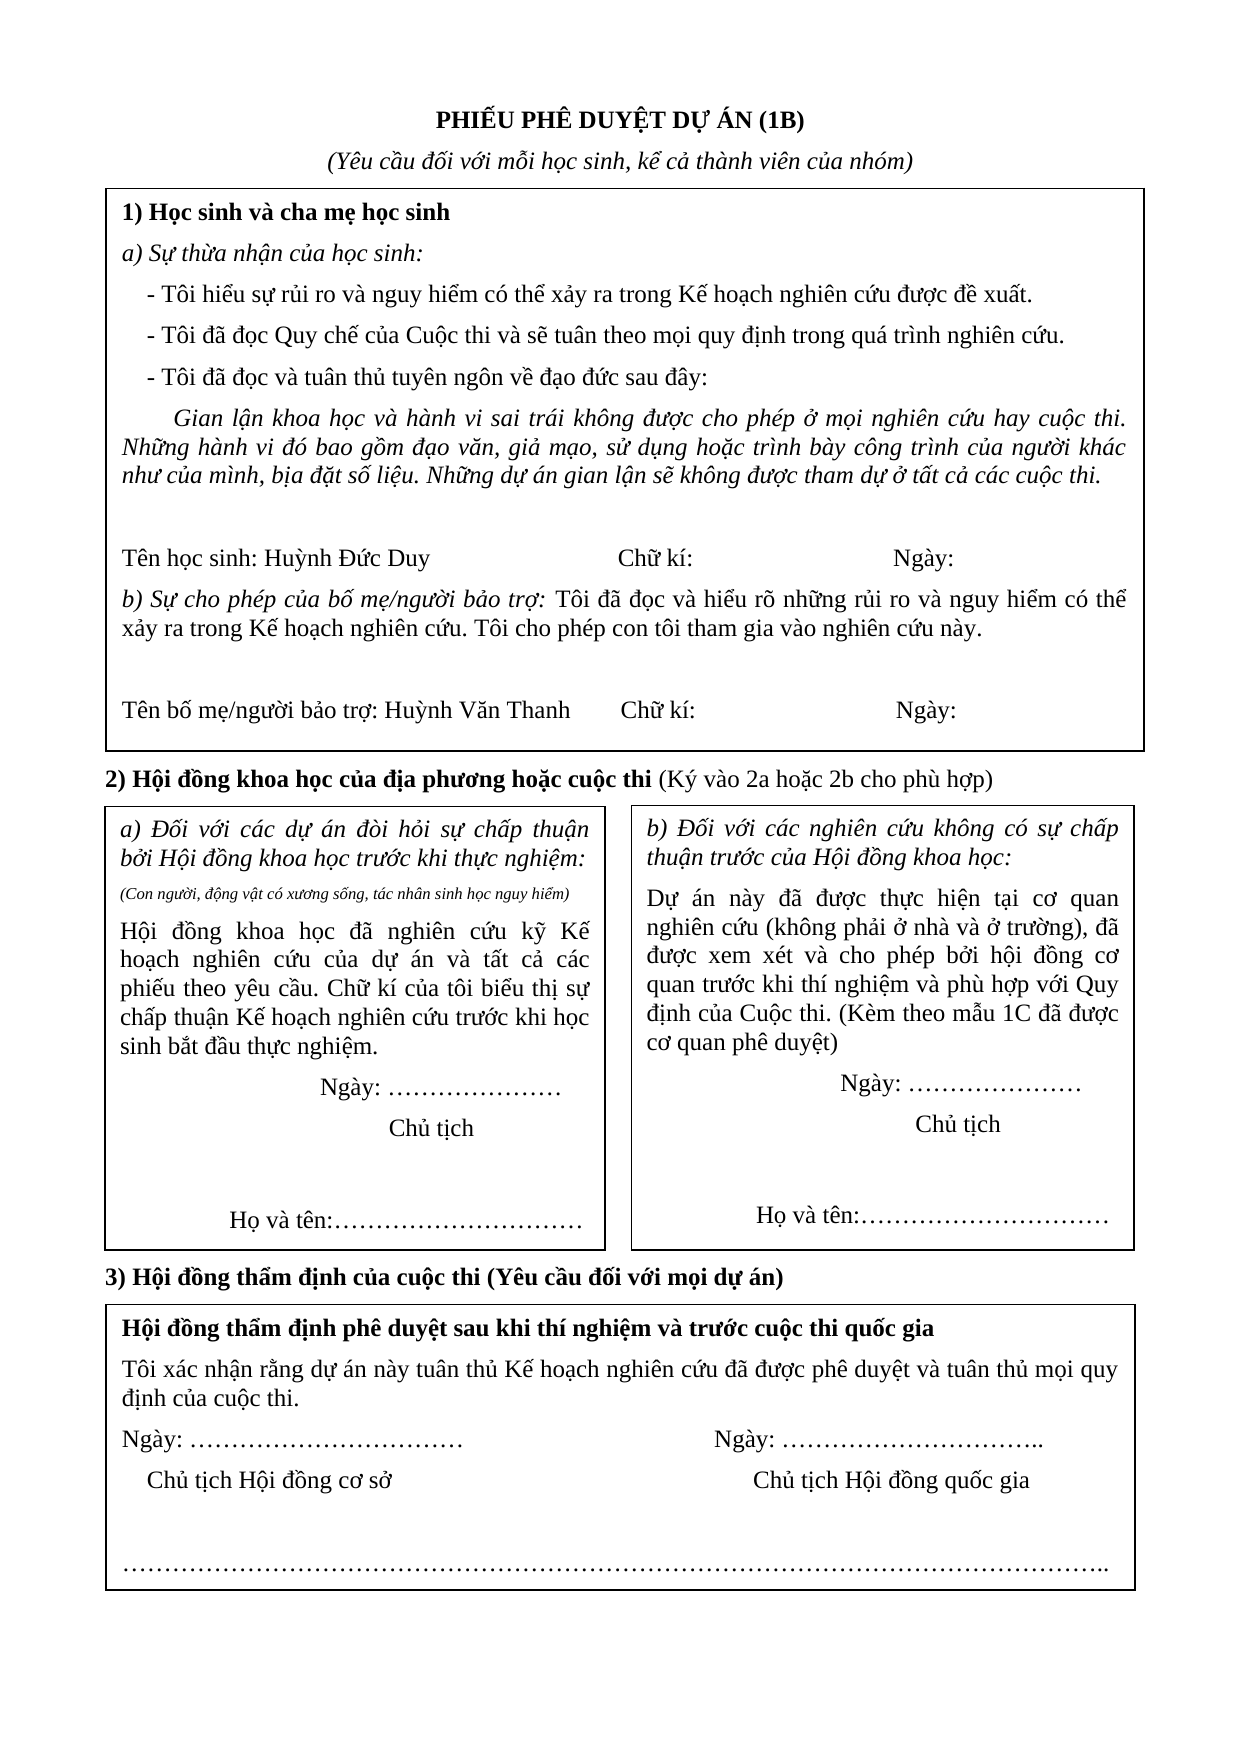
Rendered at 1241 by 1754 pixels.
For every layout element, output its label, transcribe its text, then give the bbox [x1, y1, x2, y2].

text Tên bố mẹ/người bảo trợ: Huỳnh Văn Thanh Chữ kí: Ngày: [122, 695, 1128, 724]
text 1) Học sinh và cha mẹ học sinh [122, 197, 1128, 225]
text Chủ tịch Hội đồng cơ sở Chủ tịch Hội đồng quốc gia [122, 1465, 1119, 1494]
text a) Sự thừa nhận của học sinh: [122, 238, 1128, 267]
text - Tôi hiểu sự rủi ro và nguy hiểm có thể xảy ra trong Kế hoạch nghiên cứu được đề xuất. [122, 279, 1128, 308]
text b) Sự cho phép của bố mẹ/người bảo trợ: Tôi đã đọc và hiểu rõ những rủi ro và nguy hiểm có thể xảy ra trong Kế hoạch nghiên cứu. Tôi cho phép con tôi tham gia vào nghiên cứu này. [122, 584, 1128, 642]
text 2) Hội đồng khoa học của địa phương hoặc cuộc thi (Ký vào 2a hoặc 2b cho phù hợp) [105, 764, 1135, 793]
text Tên học sinh: Huỳnh Đức Duy Chữ kí: Ngày: [122, 543, 1128, 572]
text ……………………………………………………………………………………………………….. [122, 1548, 1119, 1577]
text Tôi xác nhận rằng dự án này tuân thủ Kế hoạch nghiên cứu đã được phê duyệt và tuân thủ mọi quy định của cuộc thi. [122, 1354, 1119, 1412]
text (Yêu cầu đối với mỗi học sinh, kể cả thành viên của nhóm) [105, 146, 1135, 175]
text 3) Hội đồng thẩm định của cuộc thi (Yêu cầu đối với mọi dự án) [105, 1262, 1135, 1291]
text PHIẾU PHÊ DUYỆT DỰ ÁN (1B) [105, 105, 1135, 134]
text Hội đồng thẩm định phê duyệt sau khi thí nghiệm và trước cuộc thi quốc gia [122, 1313, 1119, 1342]
text Ngày: …………………………… Ngày: ………………………….. [122, 1424, 1119, 1453]
text - Tôi đã đọc Quy chế của Cuộc thi và sẽ tuân theo mọi quy định trong quá trình nghiên cứu. [122, 320, 1128, 349]
text - Tôi đã đọc và tuân thủ tuyên ngôn về đạo đức sau đây: [122, 362, 1128, 390]
text Gian lận khoa học và hành vi sai trái không được cho phép ở mọi nghiên cứu hay cuộc thi. Những hành vi đó bao gồm đạo văn, giả mạo, sử dụng hoặc trình bày công trình của người khác như của mình, bịa đặt số liệu. Những dự án gian lận sẽ không được tham dự ở tất cả các cuộc thi. [122, 403, 1128, 489]
